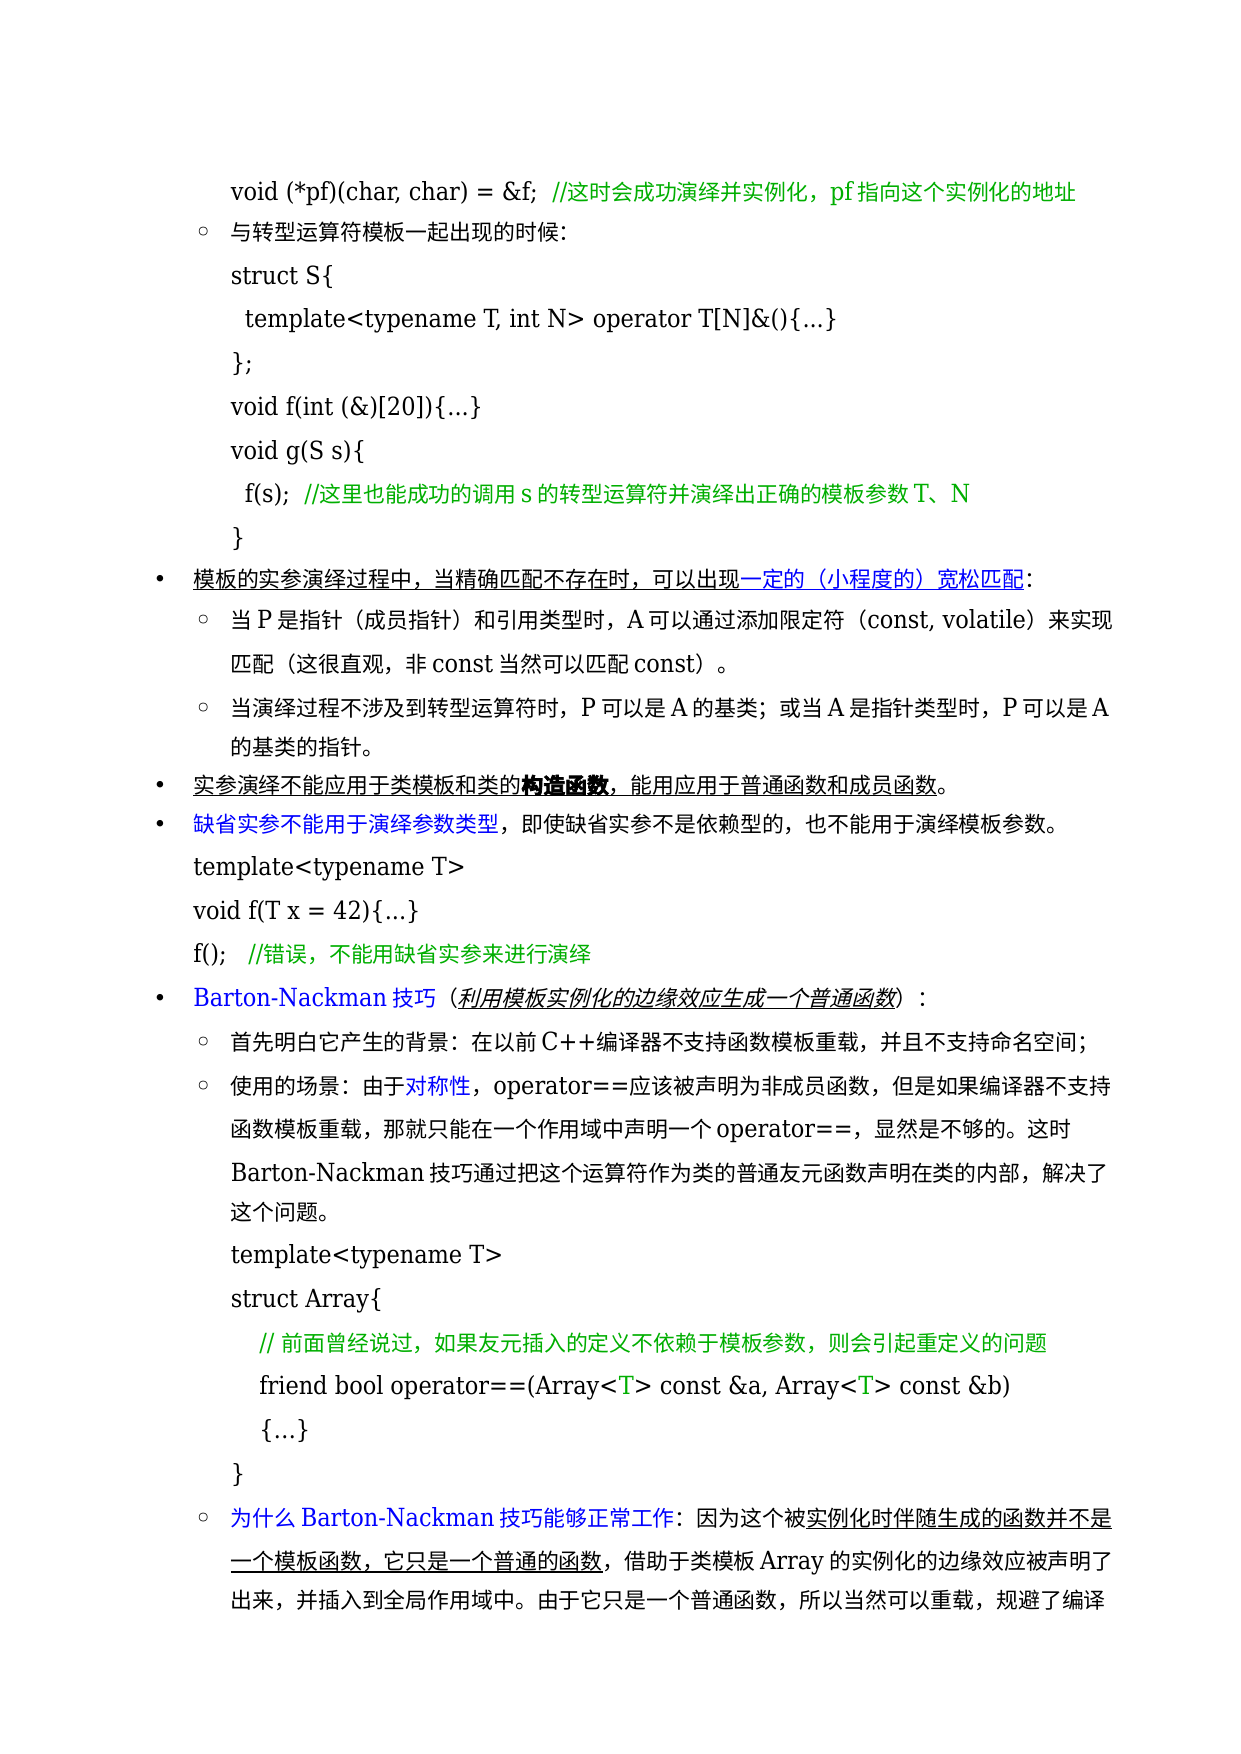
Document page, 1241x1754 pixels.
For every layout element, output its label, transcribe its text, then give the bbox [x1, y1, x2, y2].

list void (*pf)(char, char) = &f; //这时会成功演绎并实例化，pf指向这个实例化的地址 [193, 177, 1122, 206]
list 实参演绎不能应用于类模板和类的构造函数，能用应用于普通函数和成员函数。 [156, 773, 1122, 799]
list 当演绎过程不涉及到转型运算符时，P可以是A的基类；或当A是指针类型时，P可以是A的基类的指针。 [193, 693, 1122, 761]
list 缺省实参不能用于演绎参数类型，即使缺省实参不是依赖型的，也不能用于演绎模板参数。 template<typename T> void f(T x = 42){...} f(); //错误，不能用缺省实参来进行演绎 [156, 812, 1122, 969]
list 首先明白它产生的背景：在以前C++编译器不支持函数模板重载，并且不支持命名空间； [193, 1027, 1122, 1056]
list 为什么Barton-Nackman技巧能够正常工作：因为这个被实例化时伴随生成的函数并不是一个模板函数，它只是一个普通的函数，借助于类模板Array的实例化的边缘效应被声明了出来，并插入到全局作用域中。由于它只是一个普通函数，所以当然可以重载，规避了编译 [193, 1503, 1122, 1614]
list 与转型运算符模板一起出现的时候： struct S{ template<typename T, int N> operator T[N]&(){...} }; void f(int (&)[20]){...} void g(S s){ f(s); //这里也能成功的调用s的转型运算符并演绎出正确的模板参数T、N } [193, 221, 1122, 552]
list Barton-Nackman技巧（利用模板实例化的边缘效应生成一个普通函数）： [156, 983, 1122, 1012]
list 使用的场景：由于对称性，operator==应该被声明为非成员函数，但是如果编译器不支持函数模板重载，那就只能在一个作用域中声明一个operator==，显然是不够的。这时Barton-Nackman技巧通过把这个运算符作为类的普通友元函数声明在类的内部，解决了这个问题。 template<typename T> struct Array{ // 前面曾经说过，如果友元插入的定义不依赖于模板参数，则会引起重定义的问题 friend bool operator==(Array<T> const &a, Array<T> const &b) {…} } [193, 1071, 1122, 1488]
list 当P是指针（成员指针）和引用类型时，A可以通过添加限定符（const, volatile）来实现匹配（这很直观，非const当然可以匹配const）。 [193, 606, 1122, 678]
list 模板的实参演绎过程中，当精确匹配不存在时，可以出现一定的（小程度的）宽松匹配： [156, 567, 1122, 593]
